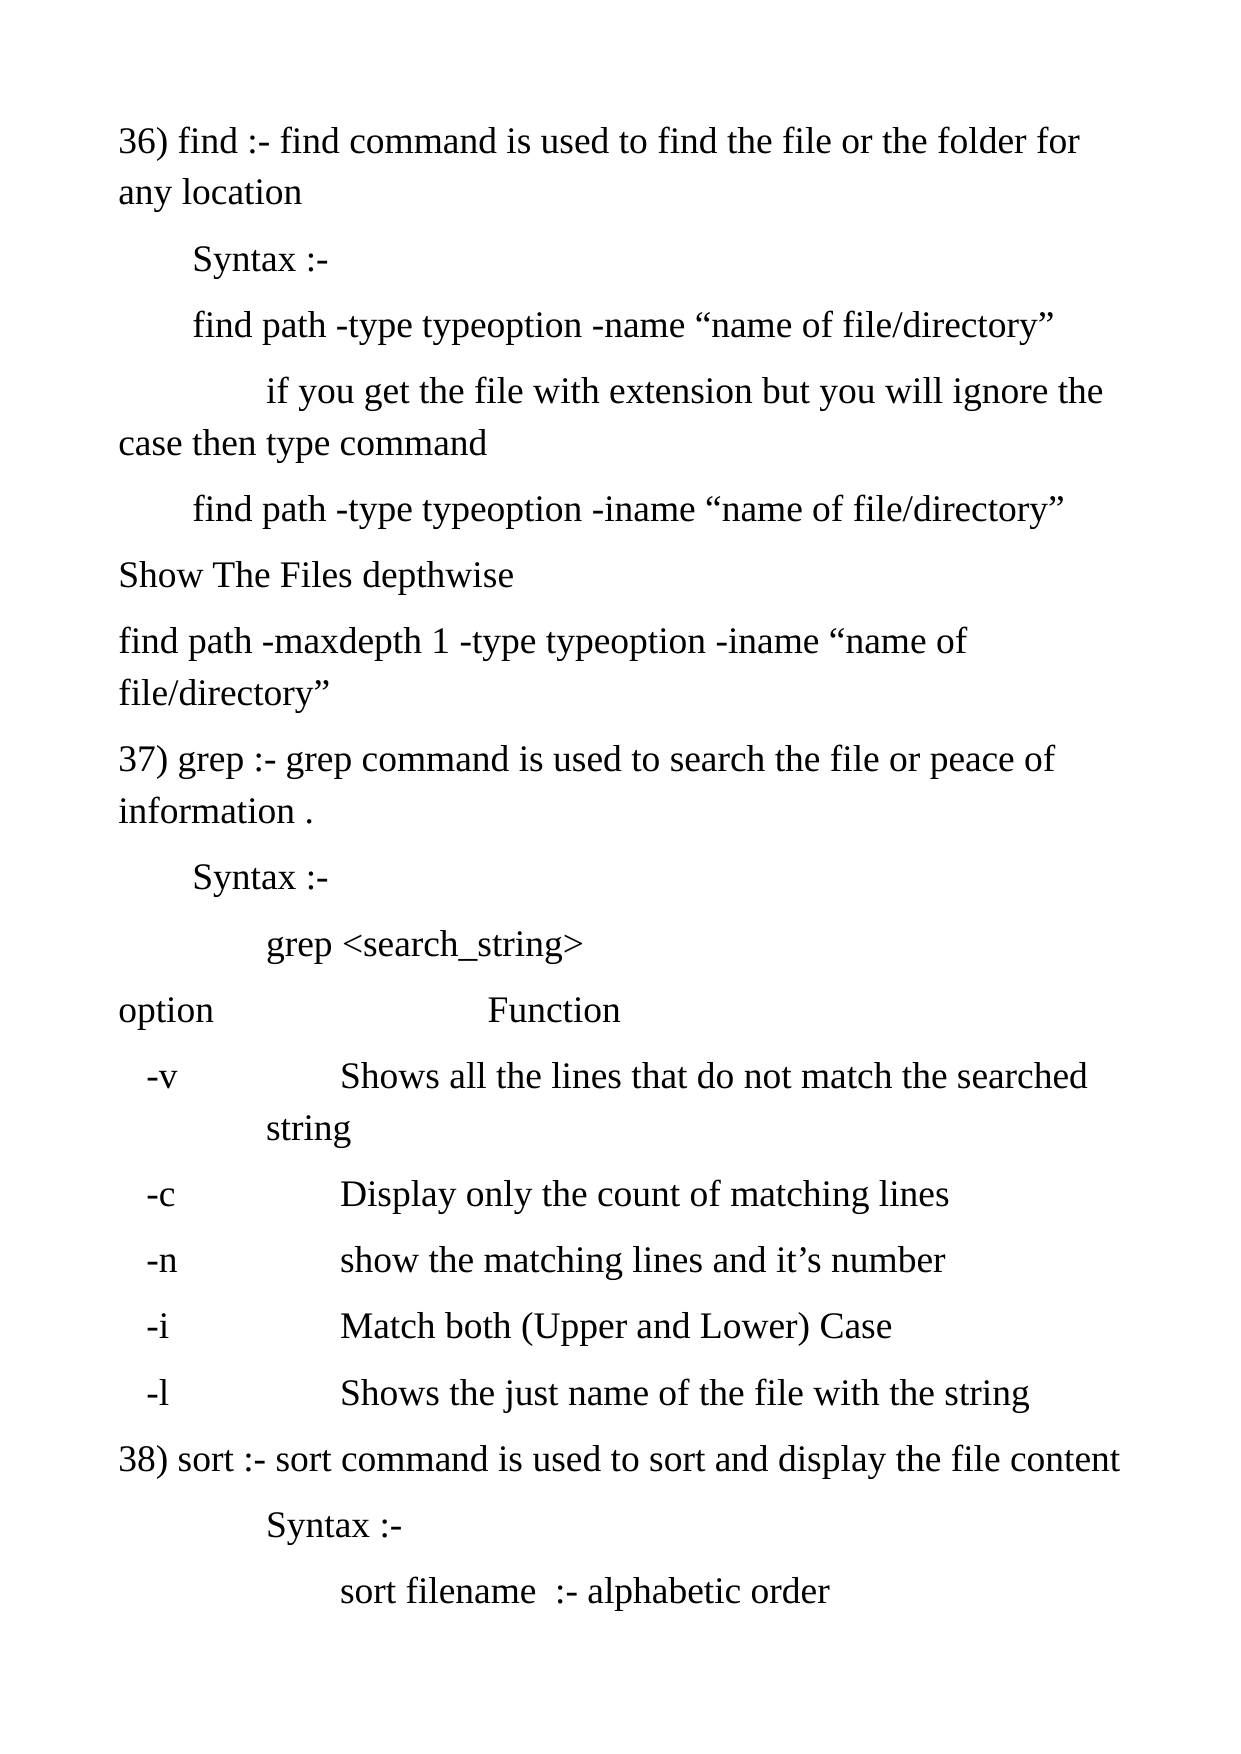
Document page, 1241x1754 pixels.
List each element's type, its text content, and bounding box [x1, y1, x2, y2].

text Syntax :- [118, 1503, 1122, 1546]
text 37) grep :- grep command is used to search the file or peace of information . [118, 737, 1122, 832]
text -l Shows the just name of the file with the string [118, 1370, 1122, 1413]
text find path -type typeoption -iname “name of file/directory” [118, 486, 1122, 529]
text grep <search_string> [118, 921, 1122, 964]
text sort filename :- alphabetic order [118, 1569, 1122, 1612]
text Show The Files depthwise [118, 553, 1122, 596]
text Syntax :- [118, 236, 1122, 279]
text find path -maxdepth 1 -type typeoption -iname “name of file/directory” [118, 619, 1122, 714]
text option Function [118, 987, 1122, 1030]
text 36) find :- find command is used to find the file or the folder for any location [118, 118, 1122, 213]
text -i Match both (Upper and Lower) Case [118, 1304, 1122, 1347]
text if you get the file with extension but you will ignore the case then type command [118, 368, 1122, 463]
text -v Shows all the lines that do not match the searched string [118, 1053, 1122, 1148]
text -c Display only the count of matching lines [118, 1171, 1122, 1214]
text find path -type typeoption -name “name of file/directory” [118, 302, 1122, 345]
text Syntax :- [118, 855, 1122, 898]
text -n show the matching lines and it’s number [118, 1238, 1122, 1281]
text 38) sort :- sort command is used to sort and display the file content [118, 1436, 1122, 1479]
